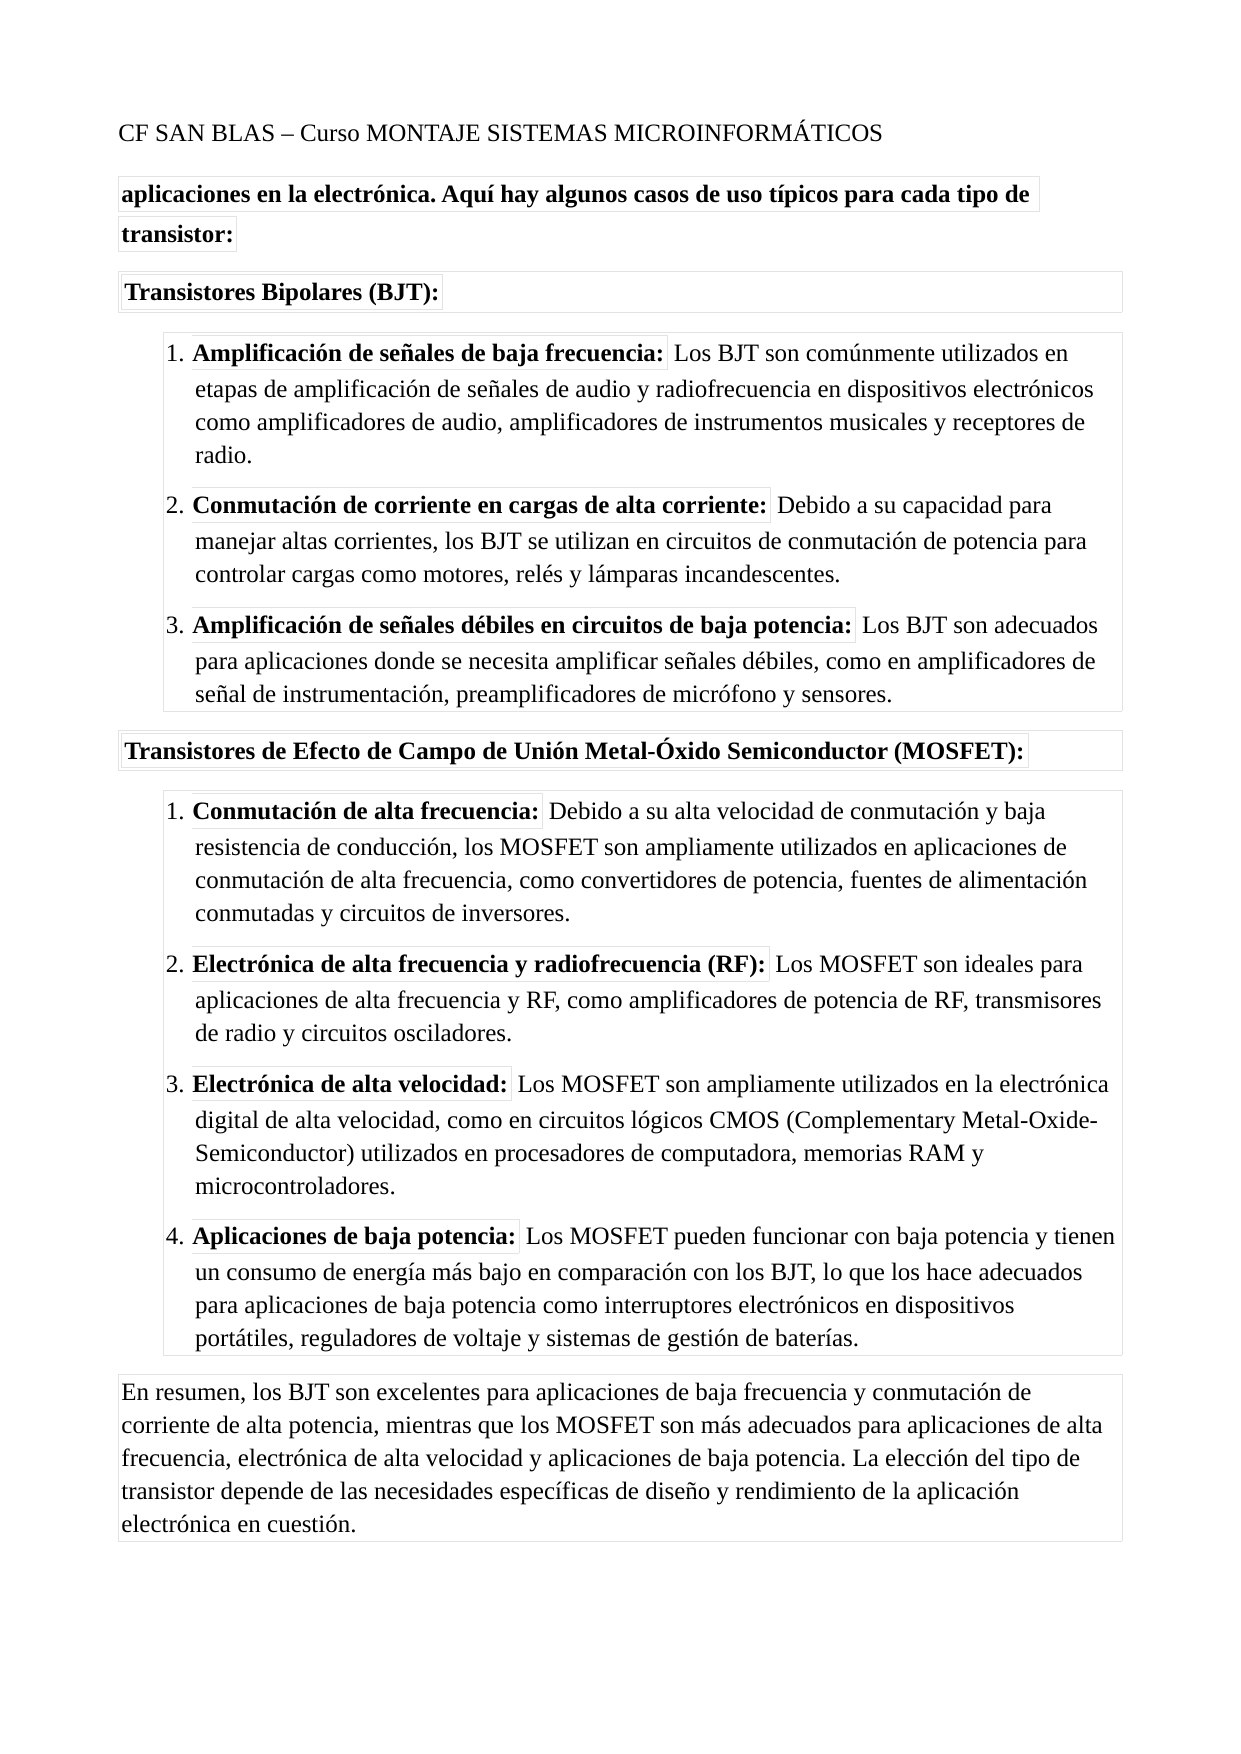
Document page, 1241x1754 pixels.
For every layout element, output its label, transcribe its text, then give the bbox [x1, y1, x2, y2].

text Transistores Bipolares (BJT): [119, 272, 1122, 312]
list Electrónica de alta velocidad: Los MOSFET son ampliamente utilizados en la electrónica digital de alta velocidad, como en circuitos lógicos CMOS (Complementary Metal-Oxide-Semiconductor) utilizados en procesadores de computadora, memorias RAM y microcontroladores. [164, 1063, 1122, 1199]
text aplicaciones en la electrónica. Aquí hay algunos casos de uso típicos para cada tipo de transistor: [118, 176, 1122, 251]
list Amplificación de señales débiles en circuitos de baja potencia: Los BJT son adecuados para aplicaciones donde se necesita amplificar señales débiles, como en amplificadores de señal de instrumentación, preamplificadores de micrófono y sensores. [164, 604, 1122, 711]
list Electrónica de alta frecuencia y radiofrecuencia (RF): Los MOSFET son ideales para aplicaciones de alta frecuencia y RF, como amplificadores de potencia de RF, transmisores de radio y circuitos osciladores. [164, 943, 1122, 1047]
text Transistores de Efecto de Campo de Unión Metal-Óxido Semiconductor (MOSFET): [119, 731, 1122, 770]
list Aplicaciones de baja potencia: Los MOSFET pueden funcionar con baja potencia y tienen un consumo de energía más bajo en comparación con los BJT, lo que los hace adecuados para aplicaciones de baja potencia como interruptores electrónicos en dispositivos portátiles, reguladores de voltaje y sistemas de gestión de baterías. [164, 1215, 1122, 1355]
list Conmutación de corriente en cargas de alta corriente: Debido a su capacidad para manejar altas corrientes, los BJT se utilizan en circuitos de conmutación de potencia para controlar cargas como motores, relés y lámparas incandescentes. [164, 484, 1122, 588]
text En resumen, los BJT son excelentes para aplicaciones de baja frecuencia y conmutación de corriente de alta potencia, mientras que los MOSFET son más adecuados para aplicaciones de alta frecuencia, electrónica de alta velocidad y aplicaciones de baja potencia. La elección del tipo de transistor depende de las necesidades específicas de diseño y rendimiento de la aplicación electrónica en cuestión. [119, 1375, 1122, 1541]
list Conmutación de alta frecuencia: Debido a su alta velocidad de conmutación y baja resistencia de conducción, los MOSFET son ampliamente utilizados en aplicaciones de conmutación de alta frecuencia, como convertidores de potencia, fuentes de alimentación conmutadas y circuitos de inversores. [164, 791, 1122, 927]
list Amplificación de señales de baja frecuencia: Los BJT son comúnmente utilizados en etapas de amplificación de señales de audio y radiofrecuencia en dispositivos electrónicos como amplificadores de audio, amplificadores de instrumentos musicales y receptores de radio. [164, 333, 1122, 468]
